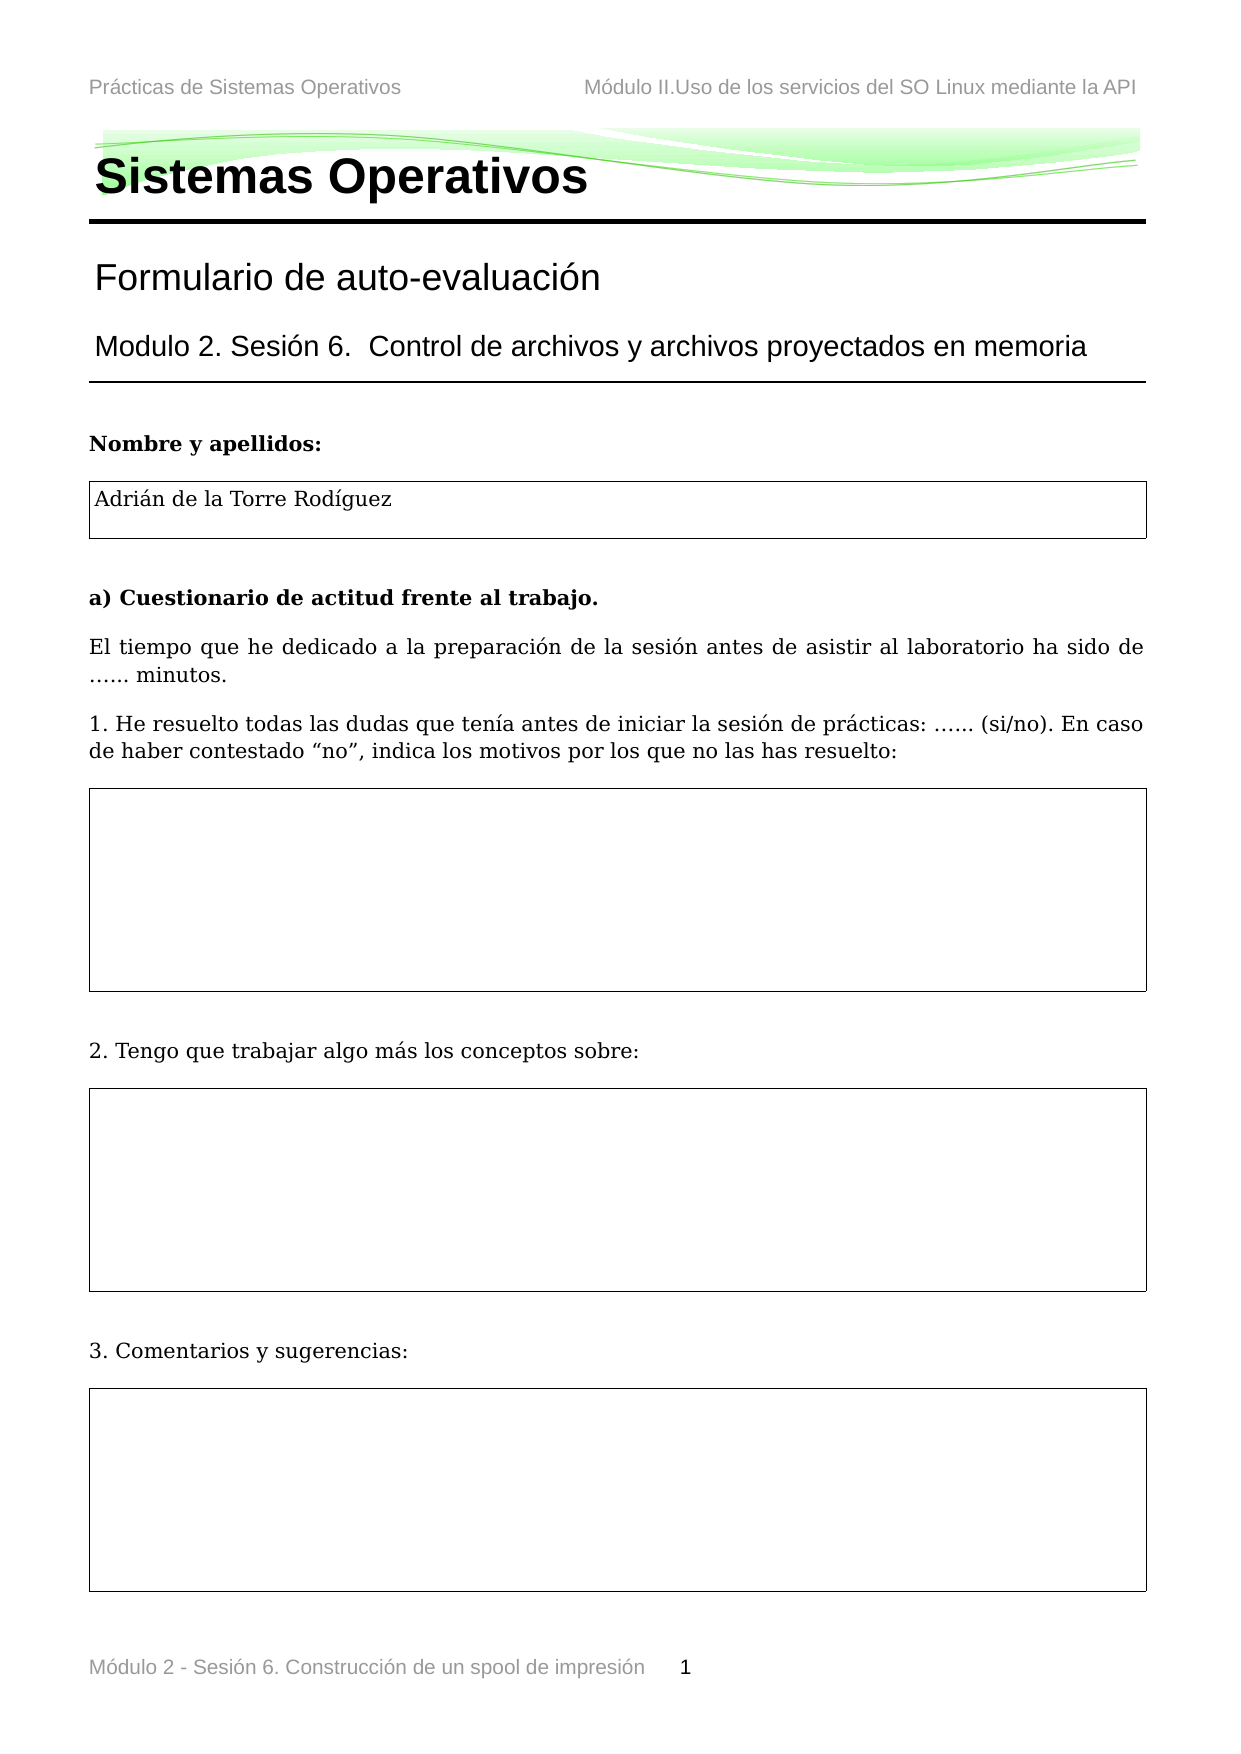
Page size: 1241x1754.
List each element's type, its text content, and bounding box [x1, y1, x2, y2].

table_header [90, 789, 1146, 991]
text 2. Tengo que trabajar algo más los conceptos sobre: [89, 1039, 1146, 1064]
text El tiempo que he dedicado a la preparación de la sesión antes de asistir al laboratorio ha sido de …... minutos. [89, 635, 1146, 687]
table_header Formulario de auto-evaluación Modulo 2. Sesión 6. Control de archivos y archivos proyectados en memoria [89, 224, 1146, 381]
text a) Cuestionario de actitud frente al trabajo. [89, 586, 1146, 611]
picture [376, 171, 387, 189]
picture [94, 128, 1141, 195]
table_header [90, 1089, 1146, 1291]
table_header Adrián de la Torre Rodíguez [90, 482, 1146, 537]
table_header Sistemas Operativos [89, 123, 1146, 219]
text Nombre y apellidos: [89, 432, 1146, 456]
text 1. He resuelto todas las dudas que tenía antes de iniciar la sesión de prácticas: …... (si/no). En caso de haber contestado “no”, indica los motivos por los que no las has resuelto: [89, 712, 1146, 764]
text 3. Comentarios y sugerencias: [89, 1339, 1146, 1364]
table_header [90, 1389, 1146, 1591]
